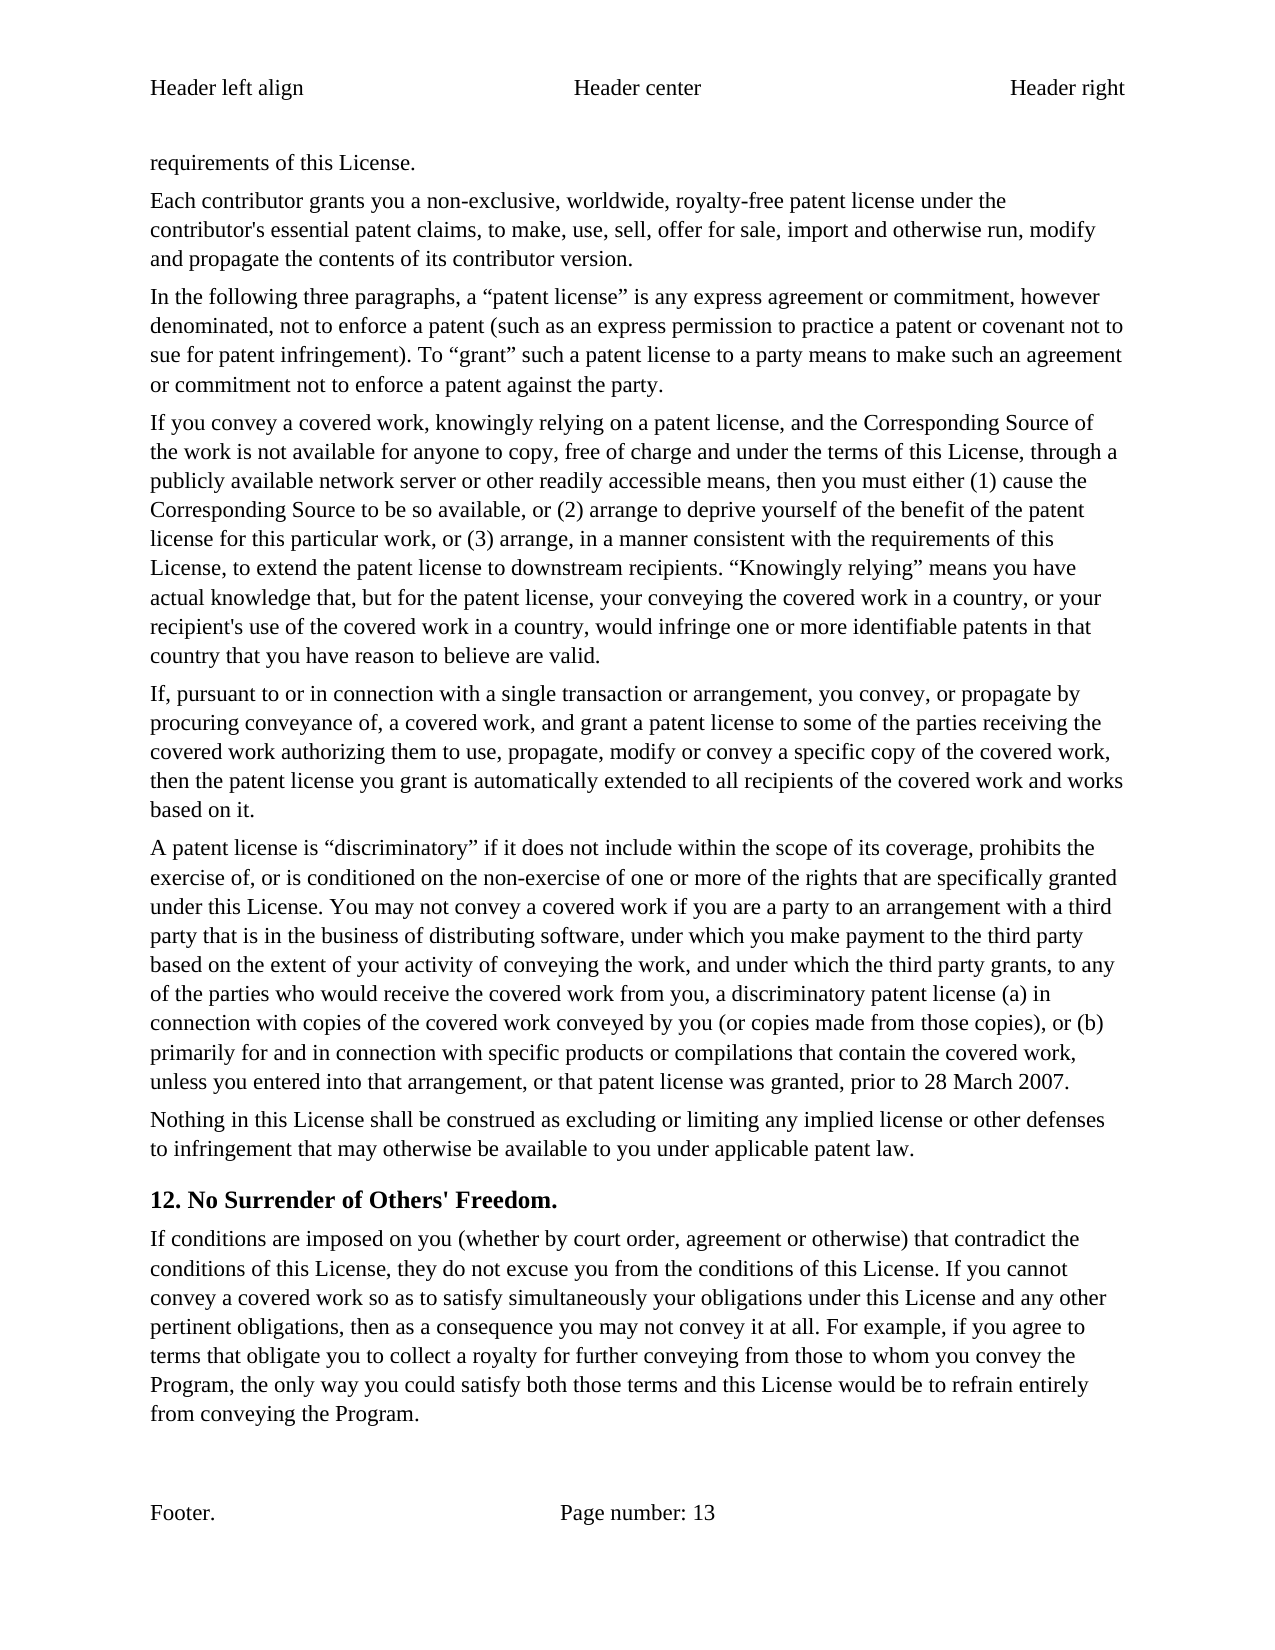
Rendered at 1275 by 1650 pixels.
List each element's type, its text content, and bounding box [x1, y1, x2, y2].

text If conditions are imposed on you (whether by court order, agreement or otherwise) that contradict the conditions of this License, they do not excuse you from the conditions of this License. If you cannot convey a covered work so as to satisfy simultaneously your obligations under this License and any other pertinent obligations, then as a consequence you may not convey it at all. For example, if you agree to terms that obligate you to collect a royalty for further conveying from those to whom you convey the Program, the only way you could satisfy both those terms and this License would be to refrain entirely from conveying the Program. [150, 1226, 1125, 1427]
text Each contributor grants you a non-exclusive, worldwide, royalty-free patent license under the contributor's essential patent claims, to make, use, sell, offer for sale, import and otherwise run, modify and propagate the contents of its contributor version. [150, 188, 1125, 272]
text If, pursuant to or in connection with a single transaction or arrangement, you convey, or propagate by procuring conveyance of, a covered work, and grant a patent license to some of the parties receiving the covered work authorizing them to use, propagate, modify or convey a specific copy of the covered work, then the patent license you grant is automatically extended to all recipients of the covered work and works based on it. [150, 681, 1125, 823]
text requirements of this License. [150, 150, 1125, 175]
text A patent license is “discriminatory” if it does not include within the scope of its coverage, prohibits the exercise of, or is conditioned on the non-exercise of one or more of the rights that are specifically granted under this License. You may not convey a covered work if you are a party to an arrangement with a third party that is in the business of distributing software, under which you make payment to the third party based on the extent of your activity of conveying the work, and under which the third party grants, to any of the parties who would receive the covered work from you, a discriminatory patent license (a) in connection with copies of the covered work conveyed by you (or copies made from those copies), or (b) primarily for and in connection with specific products or compilations that contain the covered work, unless you entered into that arrangement, or that patent license was granted, prior to 28 March 2007. [150, 835, 1125, 1094]
text If you convey a covered work, knowingly relying on a patent license, and the Corresponding Source of the work is not available for anyone to copy, free of charge and under the terms of this License, through a publicly available network server or other readily accessible means, then you must either (1) cause the Corresponding Source to be so available, or (2) arrange to deprive yourself of the benefit of the patent license for this particular work, or (3) arrange, in a manner consistent with the requirements of this License, to extend the patent license to downstream recipients. “Knowingly relying” means you have actual knowledge that, but for the patent license, your conveying the covered work in a country, or your recipient's use of the covered work in a country, would infringe one or more identifiable patents in that country that you have reason to believe are valid. [150, 409, 1125, 668]
text In the following three paragraphs, a “patent license” is any express agreement or commitment, however denominated, not to enforce a patent (such as an express permission to practice a patent or covenant not to sue for patent infringement). To “grant” such a patent license to a party means to make such an agreement or commitment not to enforce a patent against the party. [150, 284, 1125, 397]
text Nothing in this License shall be construed as excluding or limiting any implied license or other defenses to infringement that may otherwise be available to you under applicable patent law. [150, 1107, 1125, 1161]
subtitle 12. No Surrender of Others' Freedom. [150, 1186, 1125, 1214]
